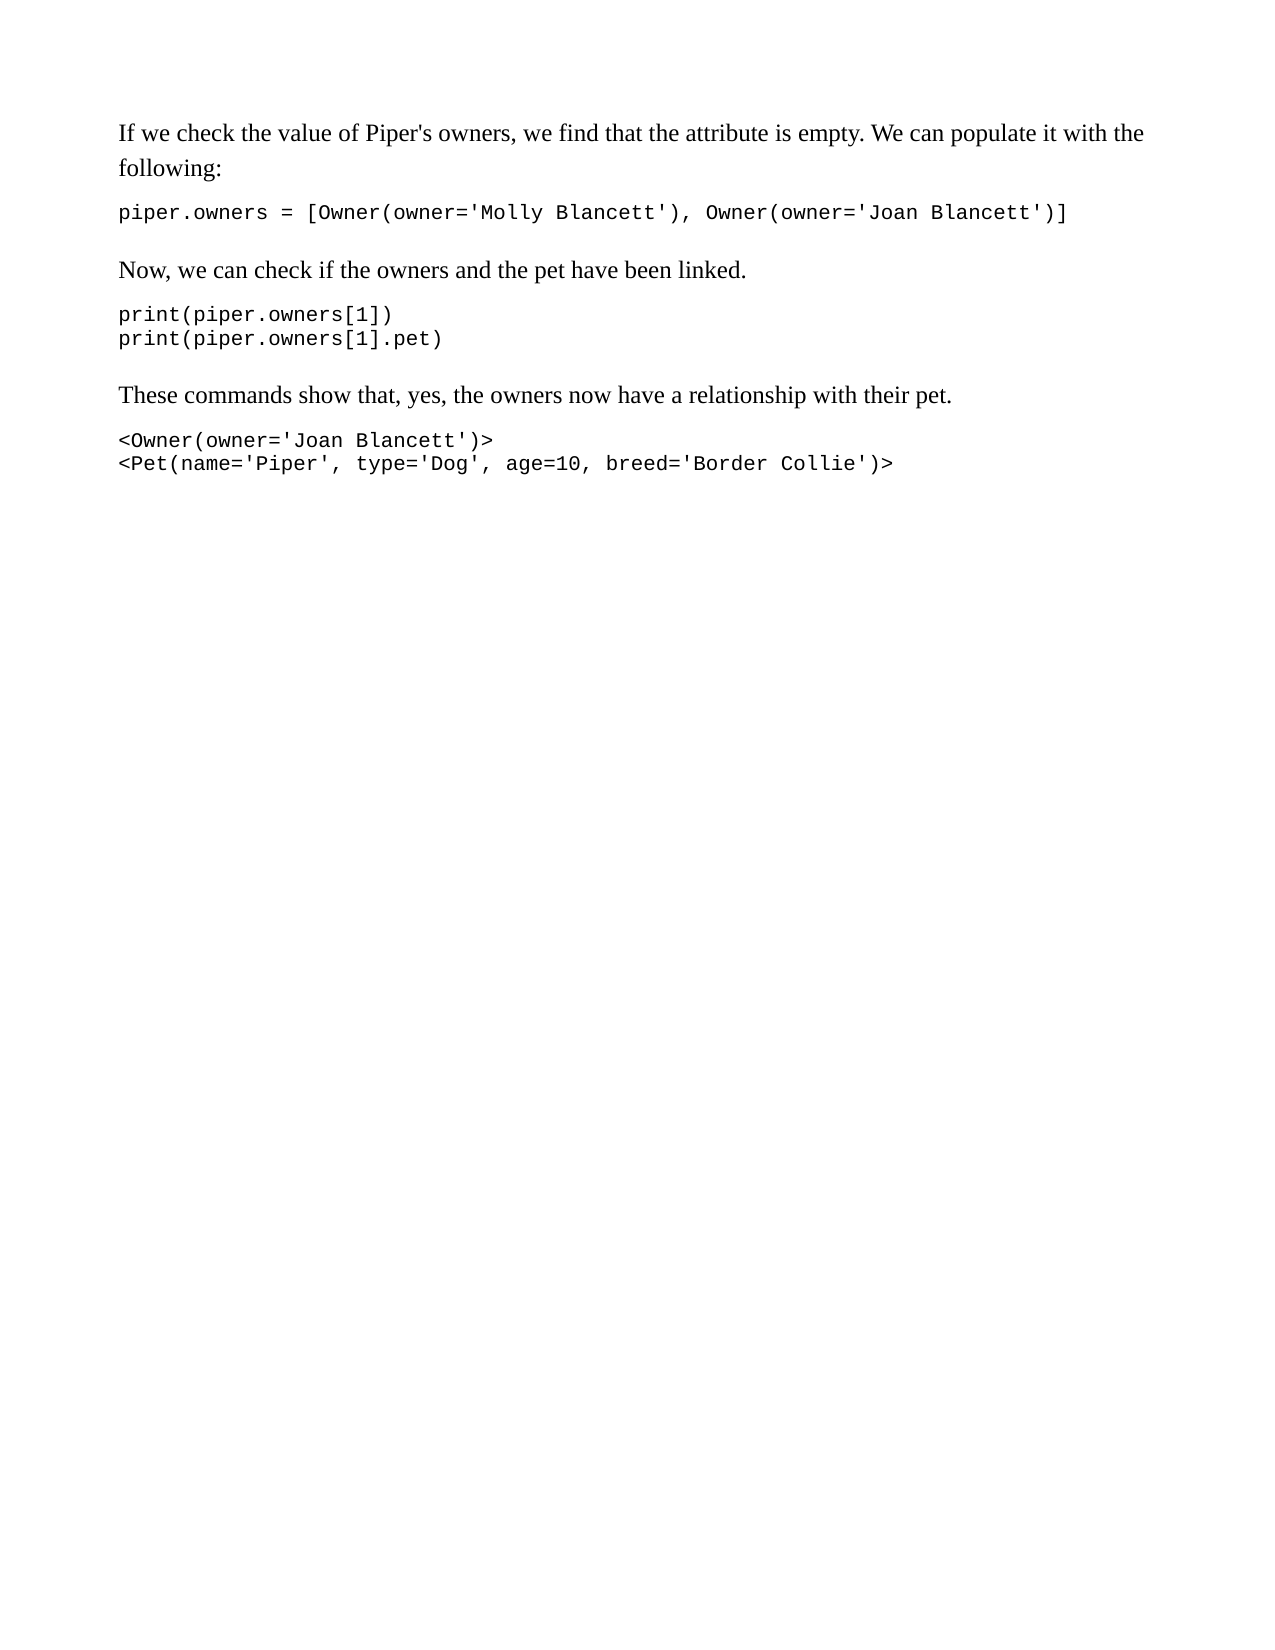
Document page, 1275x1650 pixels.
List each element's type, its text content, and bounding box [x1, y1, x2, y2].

text These commands show that, yes, the owners now have a relationship with their pet. [118, 381, 1157, 409]
text piper.owners = [Owner(owner='Molly Blancett'), Owner(owner='Joan Blancett')] [118, 202, 1157, 225]
text If we check the value of Piper's owners, we find that the attribute is empty. We can populate it with the following: [118, 118, 1157, 181]
text print(piper.owners[1].pet) [118, 327, 1157, 351]
text <Pet(name='Piper', type='Dog', age=10, breed='Border Collie')> [118, 453, 1157, 477]
text <Owner(owner='Joan Blancett')> [118, 430, 1157, 453]
text print(piper.owners[1]) [118, 304, 1157, 327]
text Now, we can check if the owners and the pet have been linked. [118, 255, 1157, 283]
